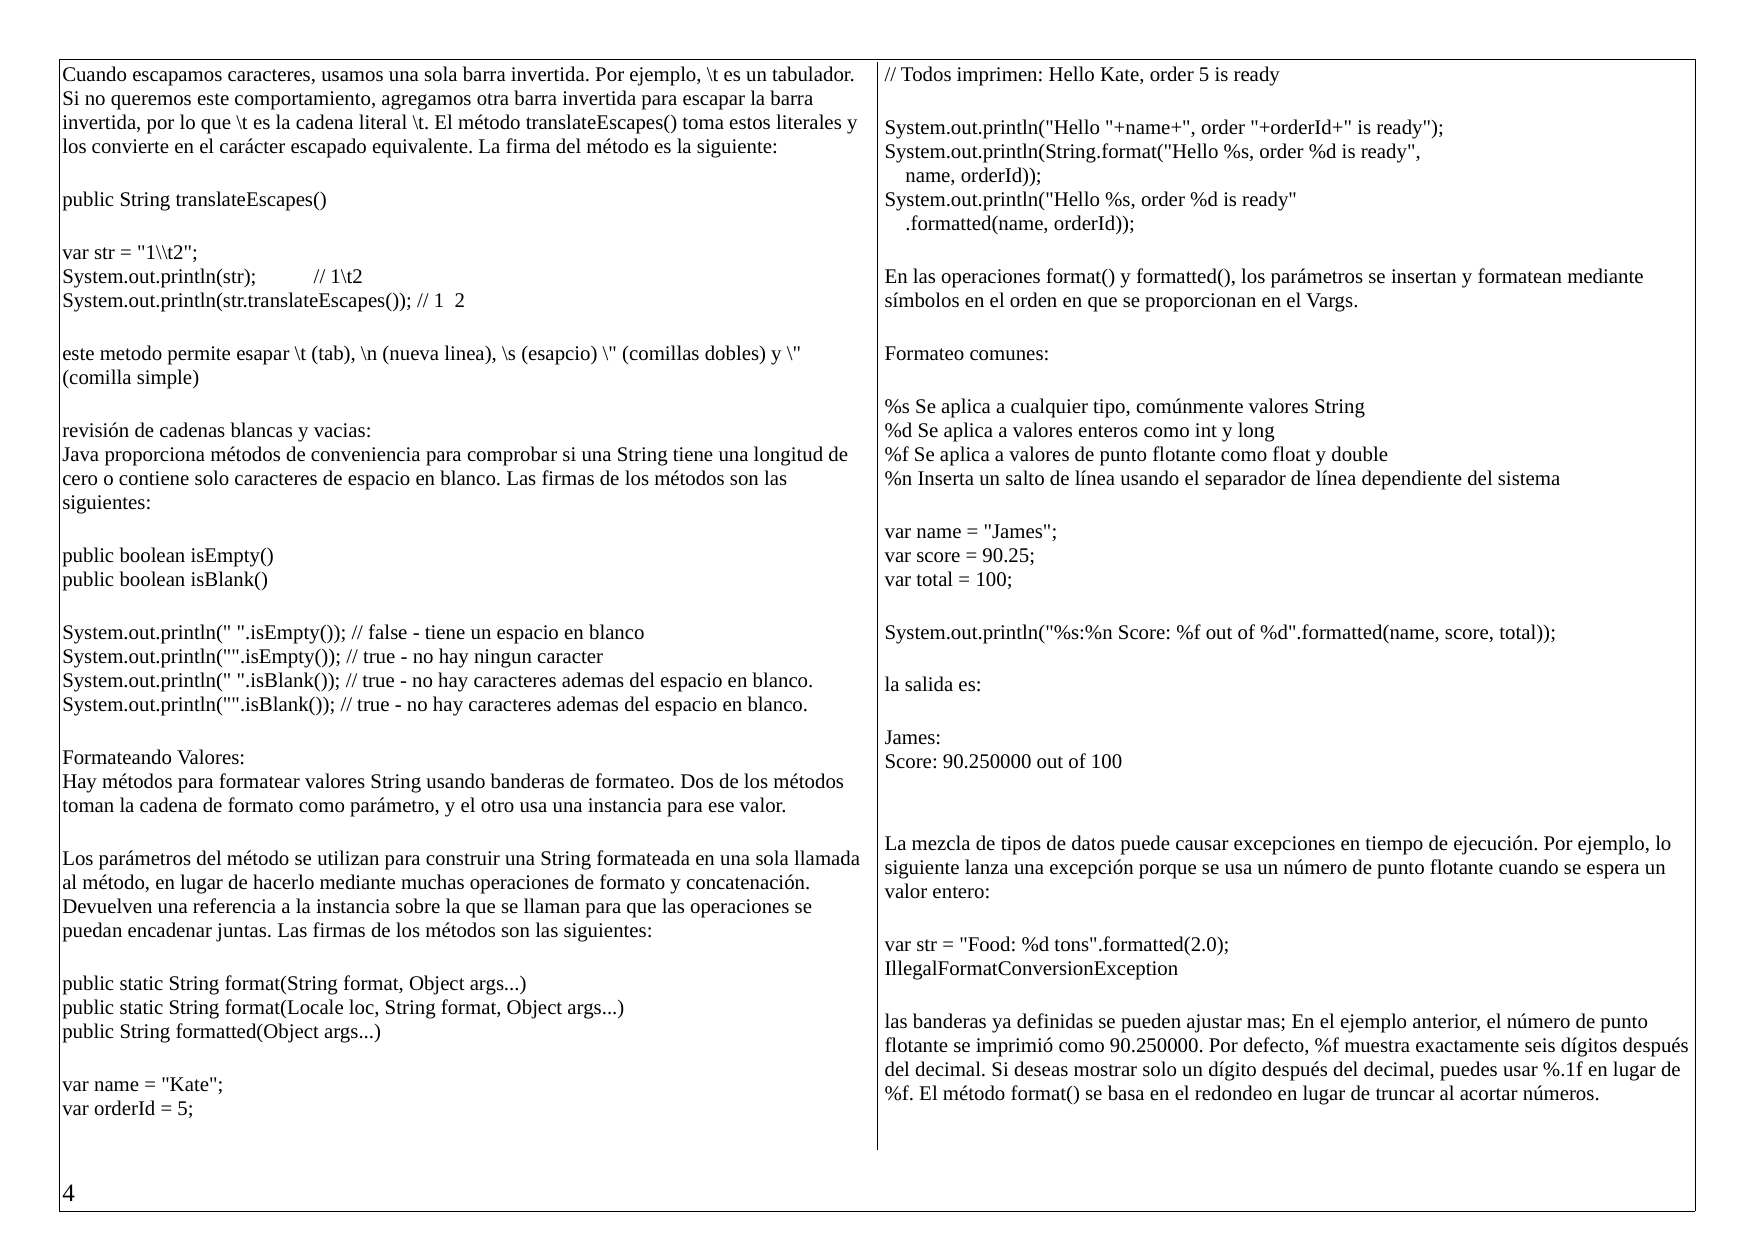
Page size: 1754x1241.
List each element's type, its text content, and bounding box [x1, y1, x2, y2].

text revisión de cadenas blancas y vacias: [62, 418, 869, 442]
text Hay métodos para formatear valores String usando banderas de formateo. Dos de los métodos toman la cadena de formato como parámetro, y el otro usa una instancia para ese valor. [62, 769, 869, 817]
text System.out.println(" ".isBlank()); // true - no hay caracteres ademas del espacio en blanco. [62, 668, 869, 692]
text En las operaciones format() y formatted(), los parámetros se insertan y formatean mediante símbolos en el orden en que se proporcionan en el Vargs. [884, 264, 1692, 312]
text name, orderId)); [884, 163, 1692, 187]
text System.out.println("%s:%n Score: %f out of %d".formatted(name, score, total)); [884, 619, 1692, 644]
text public static String format(String format, Object args...) [62, 971, 869, 994]
text Los parámetros del método se utilizan para construir una String formateada en una sola llamada al método, en lugar de hacerlo mediante muchas operaciones de formato y concatenación. Devuelven una referencia a la instancia sobre la que se llaman para que las operaciones se puedan encadenar juntas. Las firmas de los métodos son las siguientes: [62, 846, 869, 942]
text %n Inserta un salto de línea usando el separador de línea dependiente del sistema [884, 466, 1692, 490]
text var score = 90.25; [884, 543, 1692, 567]
text var orderId = 5; [62, 1096, 869, 1119]
text var str = "Food: %d tons".formatted(2.0); [884, 932, 1692, 956]
text public String formatted(Object args...) [62, 1019, 869, 1043]
text James: [884, 725, 1692, 749]
text las banderas ya definidas se pueden ajustar mas; En el ejemplo anterior, el número de punto flotante se imprimió como 90.250000. Por defecto, %f muestra exactamente seis dígitos después del decimal. Si deseas mostrar solo un dígito después del decimal, puedes usar %.1f en lugar de %f. El método format() se basa en el redondeo en lugar de truncar al acortar números. [884, 1009, 1692, 1105]
text var name = "Kate"; [62, 1071, 869, 1096]
text System.out.println("Hello "+name+", order "+orderId+" is ready"); [884, 115, 1692, 139]
text var total = 100; [884, 567, 1692, 591]
text .formatted(name, orderId)); [884, 211, 1692, 235]
text Formateo comunes: [884, 341, 1692, 365]
text System.out.println(str); // 1\t2 [62, 264, 869, 288]
text System.out.println(str.translateEscapes()); // 1 2 [62, 288, 869, 312]
text IllegalFormatConversionException [884, 956, 1692, 980]
text System.out.println("Hello %s, order %d is ready" [884, 187, 1692, 211]
text %s Se aplica a cualquier tipo, comúnmente valores String [884, 394, 1692, 418]
text public boolean isEmpty() [62, 543, 869, 567]
text Score: 90.250000 out of 100 [884, 749, 1692, 773]
text la salida es: [884, 672, 1692, 696]
text %d Se aplica a valores enteros como int y long [884, 418, 1692, 442]
text System.out.println("".isEmpty()); // true - no hay ningun caracter [62, 644, 869, 668]
text // Todos imprimen: Hello Kate, order 5 is ready [884, 62, 1692, 86]
text este metodo permite esapar \t (tab), \n (nueva linea), \s (esapcio) \" (comillas dobles) y \" (comilla simple) [62, 341, 869, 389]
text public boolean isBlank() [62, 567, 869, 591]
text var str = "1\\t2"; [62, 240, 869, 264]
text Cuando escapamos caracteres, usamos una sola barra invertida. Por ejemplo, \t es un tabulador. Si no queremos este comportamiento, agregamos otra barra invertida para escapar la barra invertida, por lo que \t es la cadena literal \t. El método translateEscapes() toma estos literales y los convierte en el carácter escapado equivalente. La firma del método es la siguiente: [62, 62, 869, 158]
text var name = "James"; [884, 519, 1692, 543]
text System.out.println(" ".isEmpty()); // false - tiene un espacio en blanco [62, 619, 869, 644]
text %f Se aplica a valores de punto flotante como float y double [884, 442, 1692, 466]
text public static String format(Locale loc, String format, Object args...) [62, 994, 869, 1019]
text Java proporciona métodos de conveniencia para comprobar si una String tiene una longitud de cero o contiene solo caracteres de espacio en blanco. Las firmas de los métodos son las siguientes: [62, 442, 869, 514]
text public String translateEscapes() [62, 187, 869, 211]
text System.out.println("".isBlank()); // true - no hay caracteres ademas del espacio en blanco. [62, 692, 869, 716]
text La mezcla de tipos de datos puede causar excepciones en tiempo de ejecución. Por ejemplo, lo siguiente lanza una excepción porque se usa un número de punto flotante cuando se espera un valor entero: [884, 831, 1692, 903]
text Formateando Valores: [62, 744, 869, 769]
text System.out.println(String.format("Hello %s, order %d is ready", [884, 139, 1692, 163]
